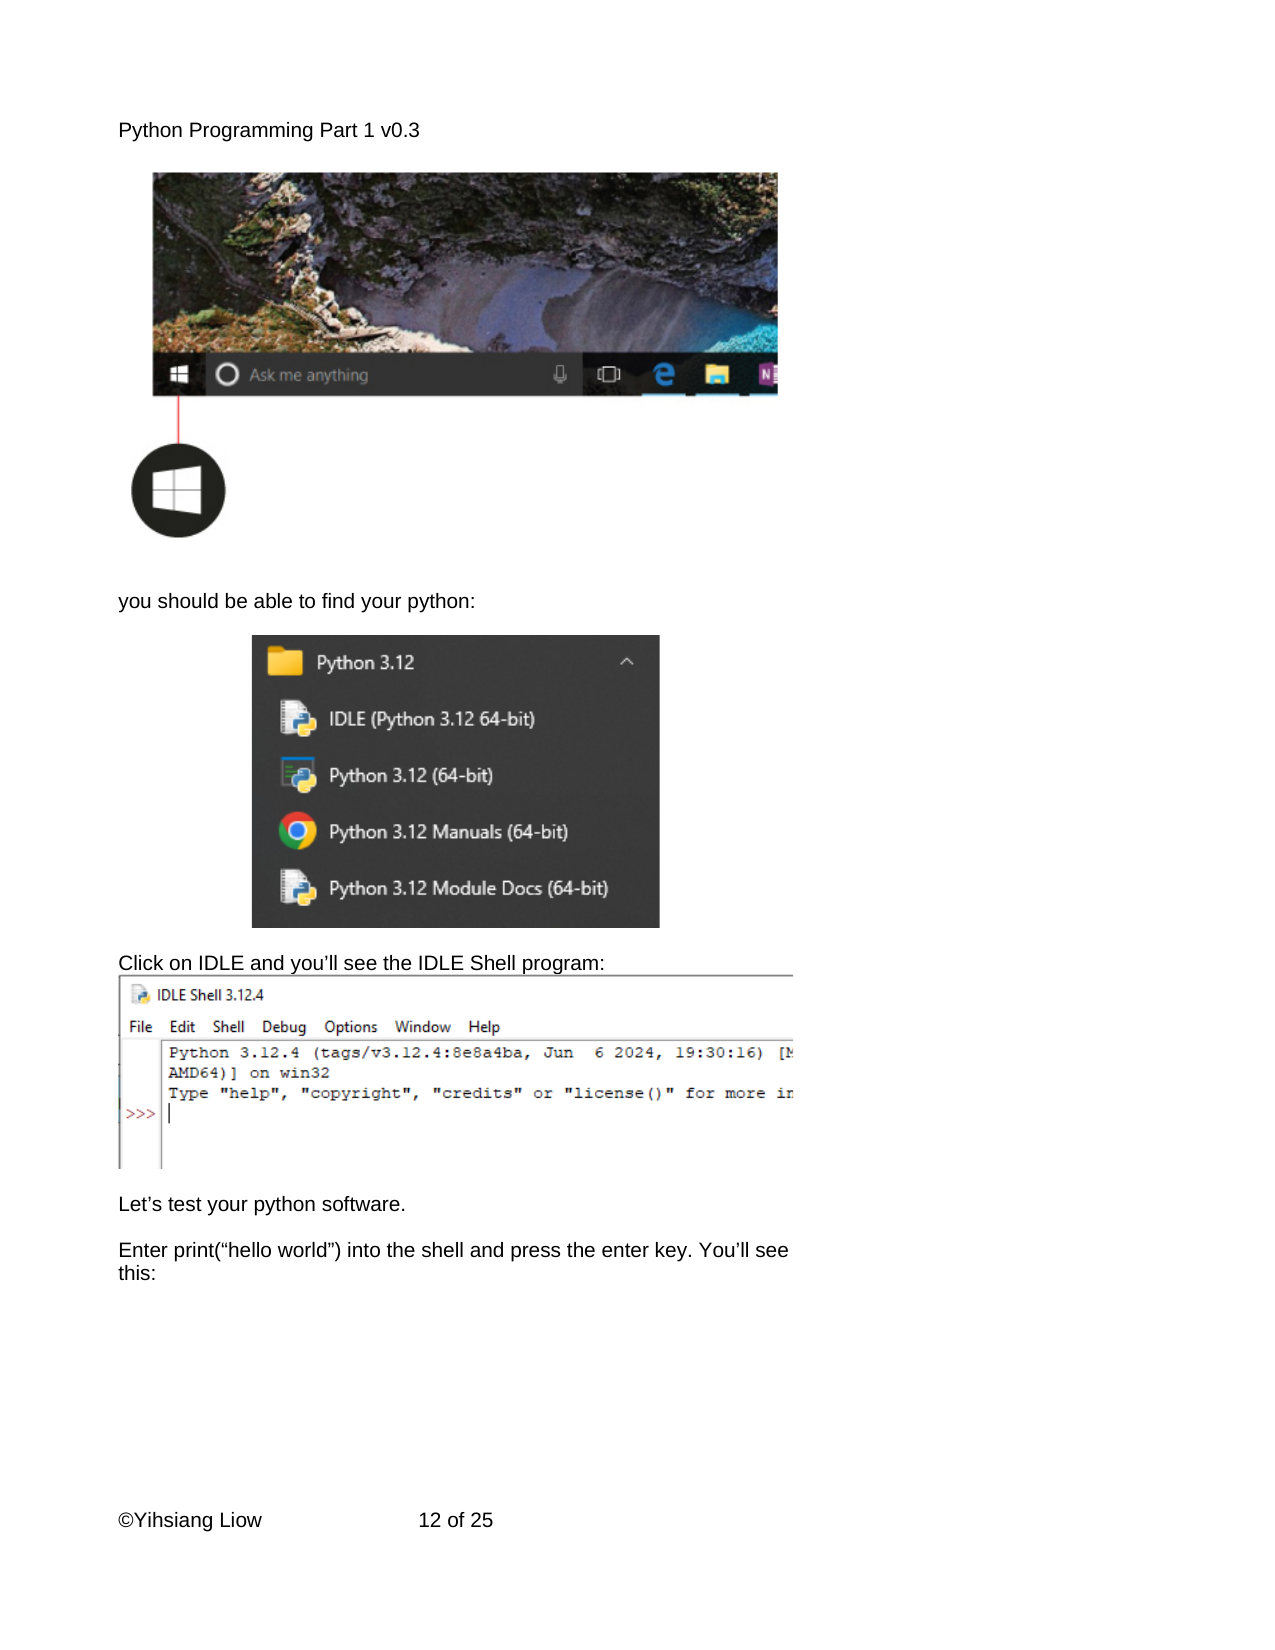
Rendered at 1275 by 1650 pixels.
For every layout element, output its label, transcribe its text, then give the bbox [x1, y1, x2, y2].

picture [118, 974, 794, 1169]
picture [251, 635, 660, 928]
picture [118, 170, 794, 543]
text Let’s test your python software. [118, 1192, 793, 1216]
text Click on IDLE and you’ll see the IDLE Shell program: [118, 951, 793, 974]
text Enter print(“hello world”) into the shell and press the enter key. You’ll see this: [118, 1239, 793, 1285]
text you should be able to find your python: [118, 589, 793, 613]
